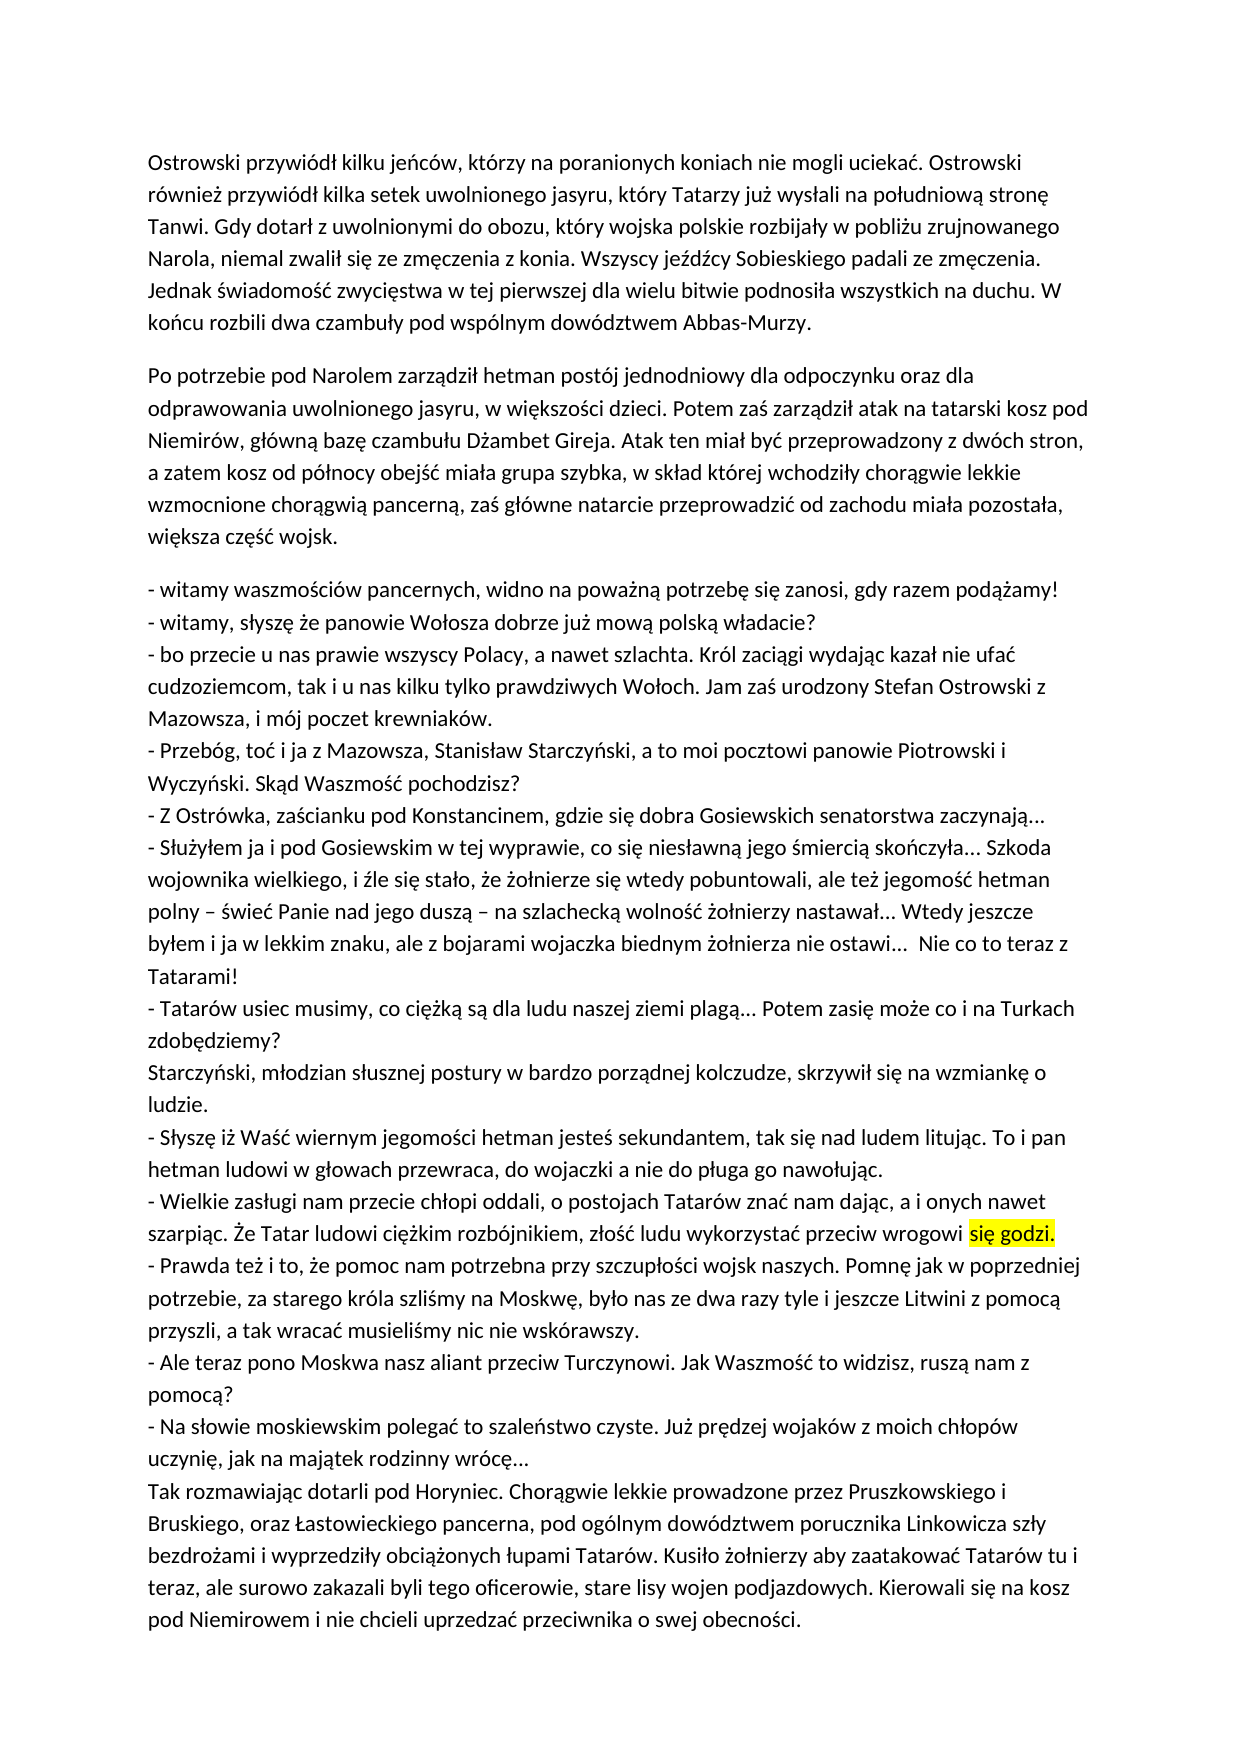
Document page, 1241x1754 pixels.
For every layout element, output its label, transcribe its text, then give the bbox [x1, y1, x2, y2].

text - Z Ostrówka, zaścianku pod Konstancinem, gdzie się dobra Gosiewskich senatorstwa zaczynają... [148, 801, 1093, 829]
text - bo przecie u nas prawie wszyscy Polacy, a nawet szlachta. Król zaciągi wydając kazał nie ufać cudzoziemcom, tak i u nas kilku tylko prawdziwych Wołoch. Jam zaś urodzony Stefan Ostrowski z Mazowsza, i mój poczet krewniaków. [148, 640, 1093, 732]
text - Prawda też i to, że pomoc nam potrzebna przy szczupłości wojsk naszych. Pomnę jak w poprzedniej potrzebie, za starego króla szliśmy na Moskwę, było nas ze dwa razy tyle i jeszcze Litwini z pomocą przyszli, a tak wracać musieliśmy nic nie wskórawszy. [148, 1251, 1093, 1344]
text - witamy, słyszę że panowie Wołosza dobrze już mową polską władacie? [148, 608, 1093, 636]
text - Na słowie moskiewskim polegać to szaleństwo czyste. Już prędzej wojaków z moich chłopów uczynię, jak na majątek rodzinny wrócę... [148, 1412, 1093, 1473]
text - Tatarów usiec musimy, co ciężką są dla ludu naszej ziemi plagą... Potem zasię może co i na Turkach zdobędziemy? [148, 994, 1093, 1054]
text - Przebóg, toć i ja z Mazowsza, Stanisław Starczyński, a to moi pocztowi panowie Piotrowski i Wyczyński. Skąd Waszmość pochodzisz? [148, 736, 1093, 797]
text - witamy waszmościów pancernych, widno na poważną potrzebę się zanosi, gdy razem podążamy! [148, 576, 1093, 603]
text - Słyszę iż Waść wiernym jegomości hetman jesteś sekundantem, tak się nad ludem litując. To i pan hetman ludowi w głowach przewraca, do wojaczki a nie do pługa go nawołując. [148, 1123, 1093, 1183]
text Ostrowski przywiódł kilku jeńców, którzy na poranionych koniach nie mogli uciekać. Ostrowski również przywiódł kilka setek uwolnionego jasyru, który Tatarzy już wysłali na południową stronę Tanwi. Gdy dotarł z uwolnionymi do obozu, który wojska polskie rozbijały w pobliżu zrujnowanego Narola, niemal zwalił się ze zmęczenia z konia. Wszyscy jeźdźcy Sobieskiego padali ze zmęczenia. Jednak świadomość zwycięstwa w tej pierwszej dla wielu bitwie podnosiła wszystkich na duchu. W końcu rozbili dwa czambuły pod wspólnym dowództwem Abbas-Murzy. [148, 148, 1093, 337]
text Po potrzebie pod Narolem zarządził hetman postój jednodniowy dla odpoczynku oraz dla odprawowania uwolnionego jasyru, w większości dzieci. Potem zaś zarządził atak na tatarski kosz pod Niemirów, główną bazę czambułu Dżambet Gireja. Atak ten miał być przeprowadzony z dwóch stron, a zatem kosz od północy obejść miała grupa szybka, w skład której wchodziły chorągwie lekkie wzmocnione chorągwią pancerną, zaś główne natarcie przeprowadzić od zachodu miała pozostała, większa część wojsk. [148, 362, 1093, 551]
text - Wielkie zasługi nam przecie chłopi oddali, o postojach Tatarów znać nam dając, a i onych nawet szarpiąc. Że Tatar ludowi ciężkim rozbójnikiem, złość ludu wykorzystać przeciw wrogowi się godzi. [148, 1187, 1093, 1247]
text Starczyński, młodzian słusznej postury w bardzo porządnej kolczudze, skrzywił się na wzmiankę o ludzie. [148, 1058, 1093, 1118]
text - Służyłem ja i pod Gosiewskim w tej wyprawie, co się niesławną jego śmiercią skończyła... Szkoda wojownika wielkiego, i źle się stało, że żołnierze się wtedy pobuntowali, ale też jegomość hetman polny – świeć Panie nad jego duszą – na szlachecką wolność żołnierzy nastawał... Wtedy jeszcze byłem i ja w lekkim znaku, ale z bojarami wojaczka biednym żołnierza nie ostawi... Nie co to teraz z Tatarami! [148, 833, 1093, 990]
text Tak rozmawiając dotarli pod Horyniec. Chorągwie lekkie prowadzone przez Pruszkowskiego i Bruskiego, oraz Łastowieckiego pancerna, pod ogólnym dowództwem porucznika Linkowicza szły bezdrożami i wyprzedziły obciążonych łupami Tatarów. Kusiło żołnierzy aby zaatakować Tatarów tu i teraz, ale surowo zakazali byli tego oficerowie, stare lisy wojen podjazdowych. Kierowali się na kosz pod Niemirowem i nie chcieli uprzedzać przeciwnika o swej obecności. [148, 1477, 1093, 1633]
text - Ale teraz pono Moskwa nasz aliant przeciw Turczynowi. Jak Waszmość to widzisz, ruszą nam z pomocą? [148, 1348, 1093, 1408]
